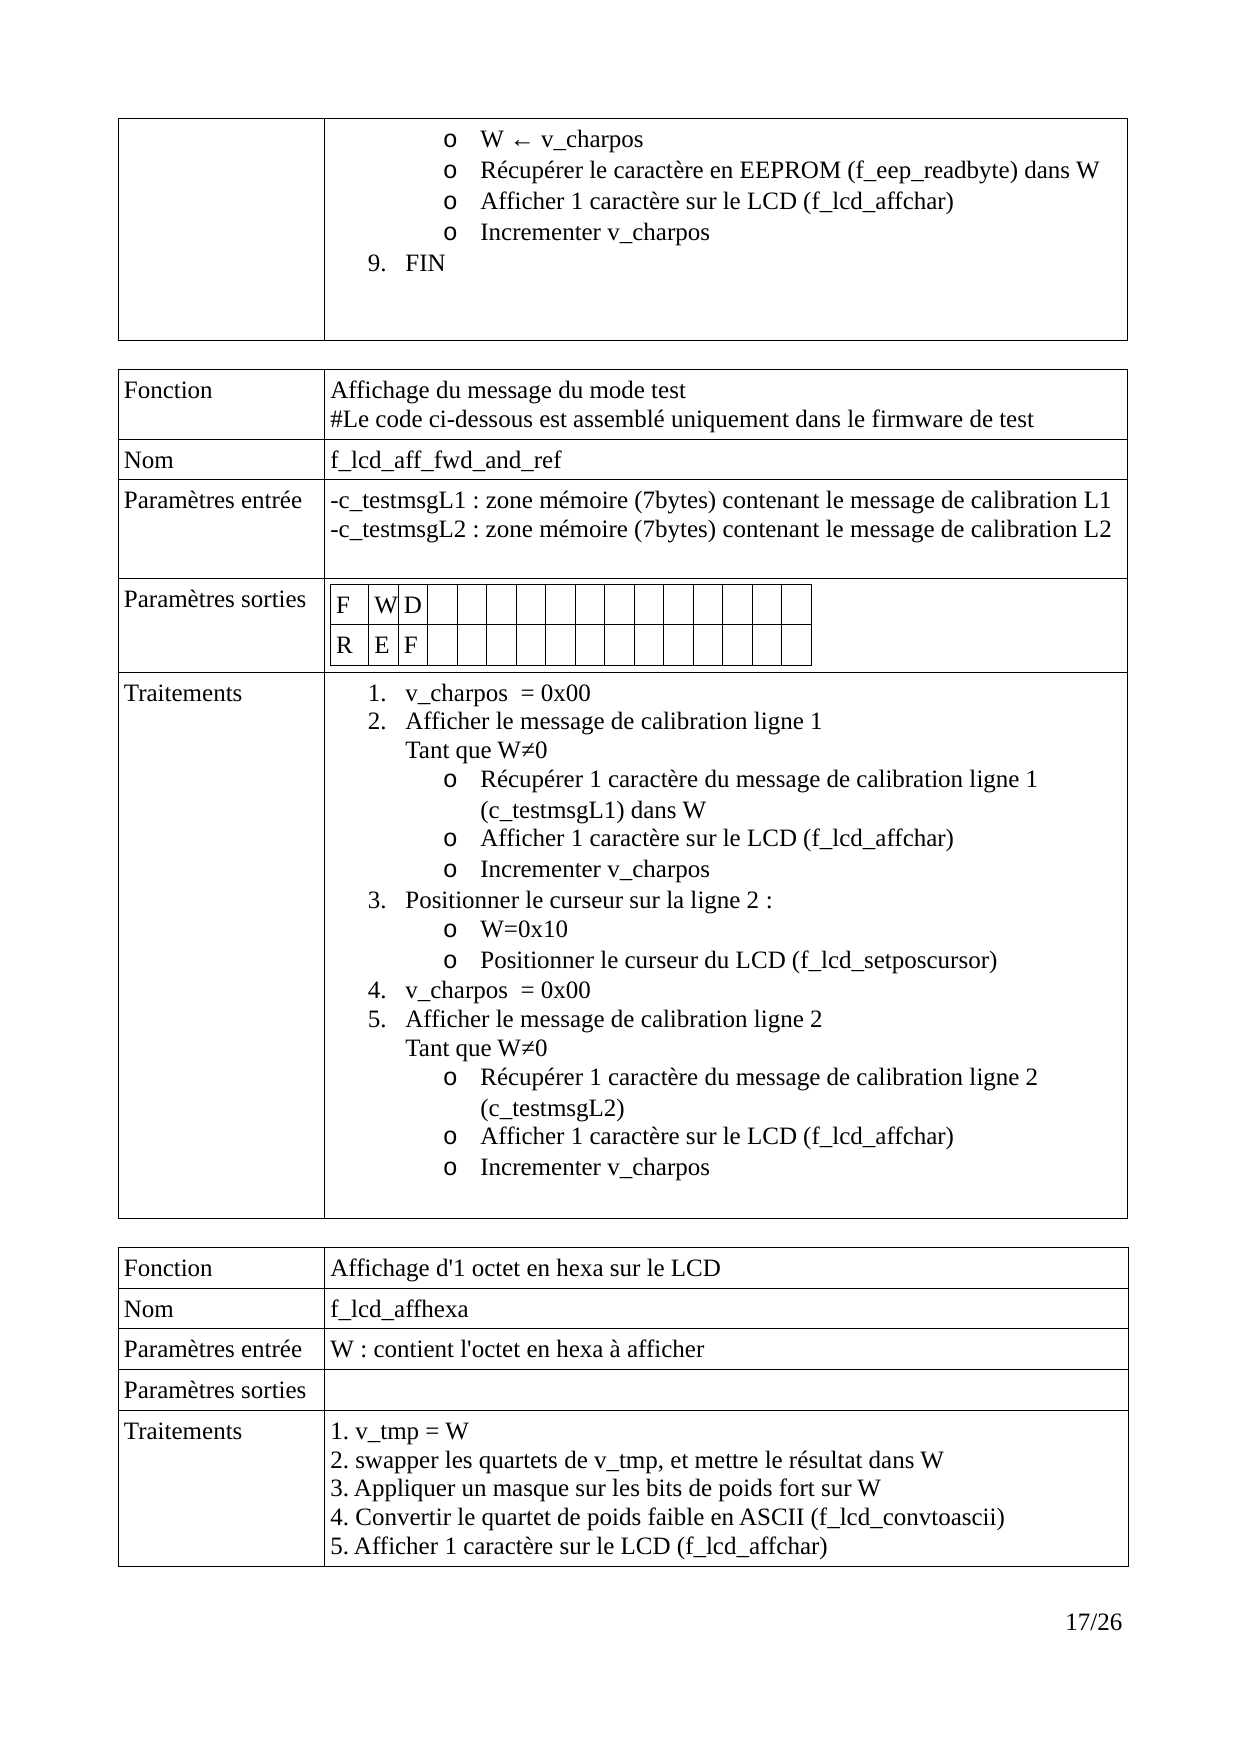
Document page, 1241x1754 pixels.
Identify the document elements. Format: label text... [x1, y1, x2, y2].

table_cell Nom [119, 440, 324, 479]
table_header W [369, 585, 398, 624]
table_header [517, 585, 545, 624]
table_cell Traitements [119, 673, 324, 1218]
table_cell v_charpos = 0x00 Afficher le message de boot ligne 1 Tant que W≠0 Récupérer 1 caractère du message de boot ligne 1 (c_bootmsgL1) dans W Afficher 1 caractère sur le LCD (f_lcd_affchar) Incrementer v_charpos Positionner le curseur sur la ligne 2, 4ème case : W=0x10 Positionner le curseur du LCD (f_lcd_setposcursor) v_charpos = 0x00 Afficher le message de boot ligne 2 Tant que W≠0 Récupérer 1 caractère du message de boot ligne 2 (c_bootmsgL2) Afficher 1 caractère sur le LCD (f_lcd_affchar) Incrementer v_charpos Positionner le curseur sur la ligne 2, 10ème case : W=0x1C Positionner le curseur du LCD (f_lcd_setposcursor) v_charpos = 0x00 afficher la version Tant que W≠0 W ← v_charpos Récupérer le caractère en EEPROM (f_eep_readbyte) dans W Afficher 1 caractère sur le LCD (f_lcd_affchar) Incrementer v_charpos FIN [325, 119, 1127, 340]
table_header [694, 585, 722, 624]
table_cell [694, 625, 722, 665]
table_header [723, 585, 752, 624]
table_header [428, 585, 457, 624]
table_cell 1. v_tmp = W 2. swapper les quartets de v_tmp, et mettre le résultat dans W 3. Appliquer un masque sur les bits de poids fort sur W 4. Convertir le quartet de poids faible en ASCII (f_lcd_convtoascii) 5. Afficher 1 caractère sur le LCD (f_lcd_affchar) [325, 1411, 1128, 1566]
table_cell W : contient l'octet en hexa à afficher [325, 1329, 1128, 1369]
table_header F [331, 585, 368, 624]
table_cell Traitements [119, 1411, 324, 1566]
table_cell R [331, 625, 368, 665]
table_header [546, 585, 575, 624]
table_header Affichage d'1 octet en hexa sur le LCD [325, 1248, 1128, 1288]
table_cell v_charpos = 0x00 Afficher le message de calibration ligne 1 Tant que W≠0 Récupérer 1 caractère du message de calibration ligne 1 (c_testmsgL1) dans W Afficher 1 caractère sur le LCD (f_lcd_affchar) Incrementer v_charpos Positionner le curseur sur la ligne 2 : W=0x10 Positionner le curseur du LCD (f_lcd_setposcursor) v_charpos = 0x00 Afficher le message de calibration ligne 2 Tant que W≠0 Récupérer 1 caractère du message de calibration ligne 2 (c_testmsgL2) Afficher 1 caractère sur le LCD (f_lcd_affchar) Incrementer v_charpos [325, 673, 1127, 1218]
table_cell -c_testmsgL1 : zone mémoire (7bytes) contenant le message de calibration L1 -c_testmsgL2 : zone mémoire (7bytes) contenant le message de calibration L2 [325, 480, 1127, 577]
table_cell [753, 625, 781, 665]
table_cell Paramètres entrée [119, 480, 324, 577]
table_cell f_lcd_aff_fwd_and_ref [325, 440, 1127, 479]
table_cell [576, 625, 604, 665]
table_cell [428, 625, 457, 665]
table_header D [399, 585, 427, 624]
table_header [664, 585, 693, 624]
table_header [635, 585, 663, 624]
table_cell Paramètres sorties [119, 1370, 324, 1410]
table_cell [546, 625, 575, 665]
table_cell [325, 1370, 1128, 1410]
table_cell [325, 579, 1127, 671]
table_cell [487, 625, 516, 665]
table_header Fonction [119, 370, 324, 438]
table_cell E [369, 625, 398, 665]
table_header Affichage du message du mode test #Le code ci-dessous est assemblé uniquement dans le firmware de test [325, 370, 1127, 438]
table_cell [782, 625, 811, 665]
table_header Fonction [119, 1248, 324, 1288]
table_cell [458, 625, 486, 665]
table_cell Nom [119, 1289, 324, 1328]
table_cell f_lcd_affhexa [325, 1289, 1128, 1328]
table_cell [664, 625, 693, 665]
table_cell F [399, 625, 427, 665]
table_cell [723, 625, 752, 665]
table_cell [605, 625, 634, 665]
table_header [458, 585, 486, 624]
table_cell [119, 119, 324, 340]
table_cell [517, 625, 545, 665]
table_header [487, 585, 516, 624]
table_cell Paramètres entrée [119, 1329, 324, 1369]
table_header [576, 585, 604, 624]
table_header [605, 585, 634, 624]
table_header [782, 585, 811, 624]
table_cell Paramètres sorties [119, 579, 324, 671]
table_header [753, 585, 781, 624]
table_cell [635, 625, 663, 665]
